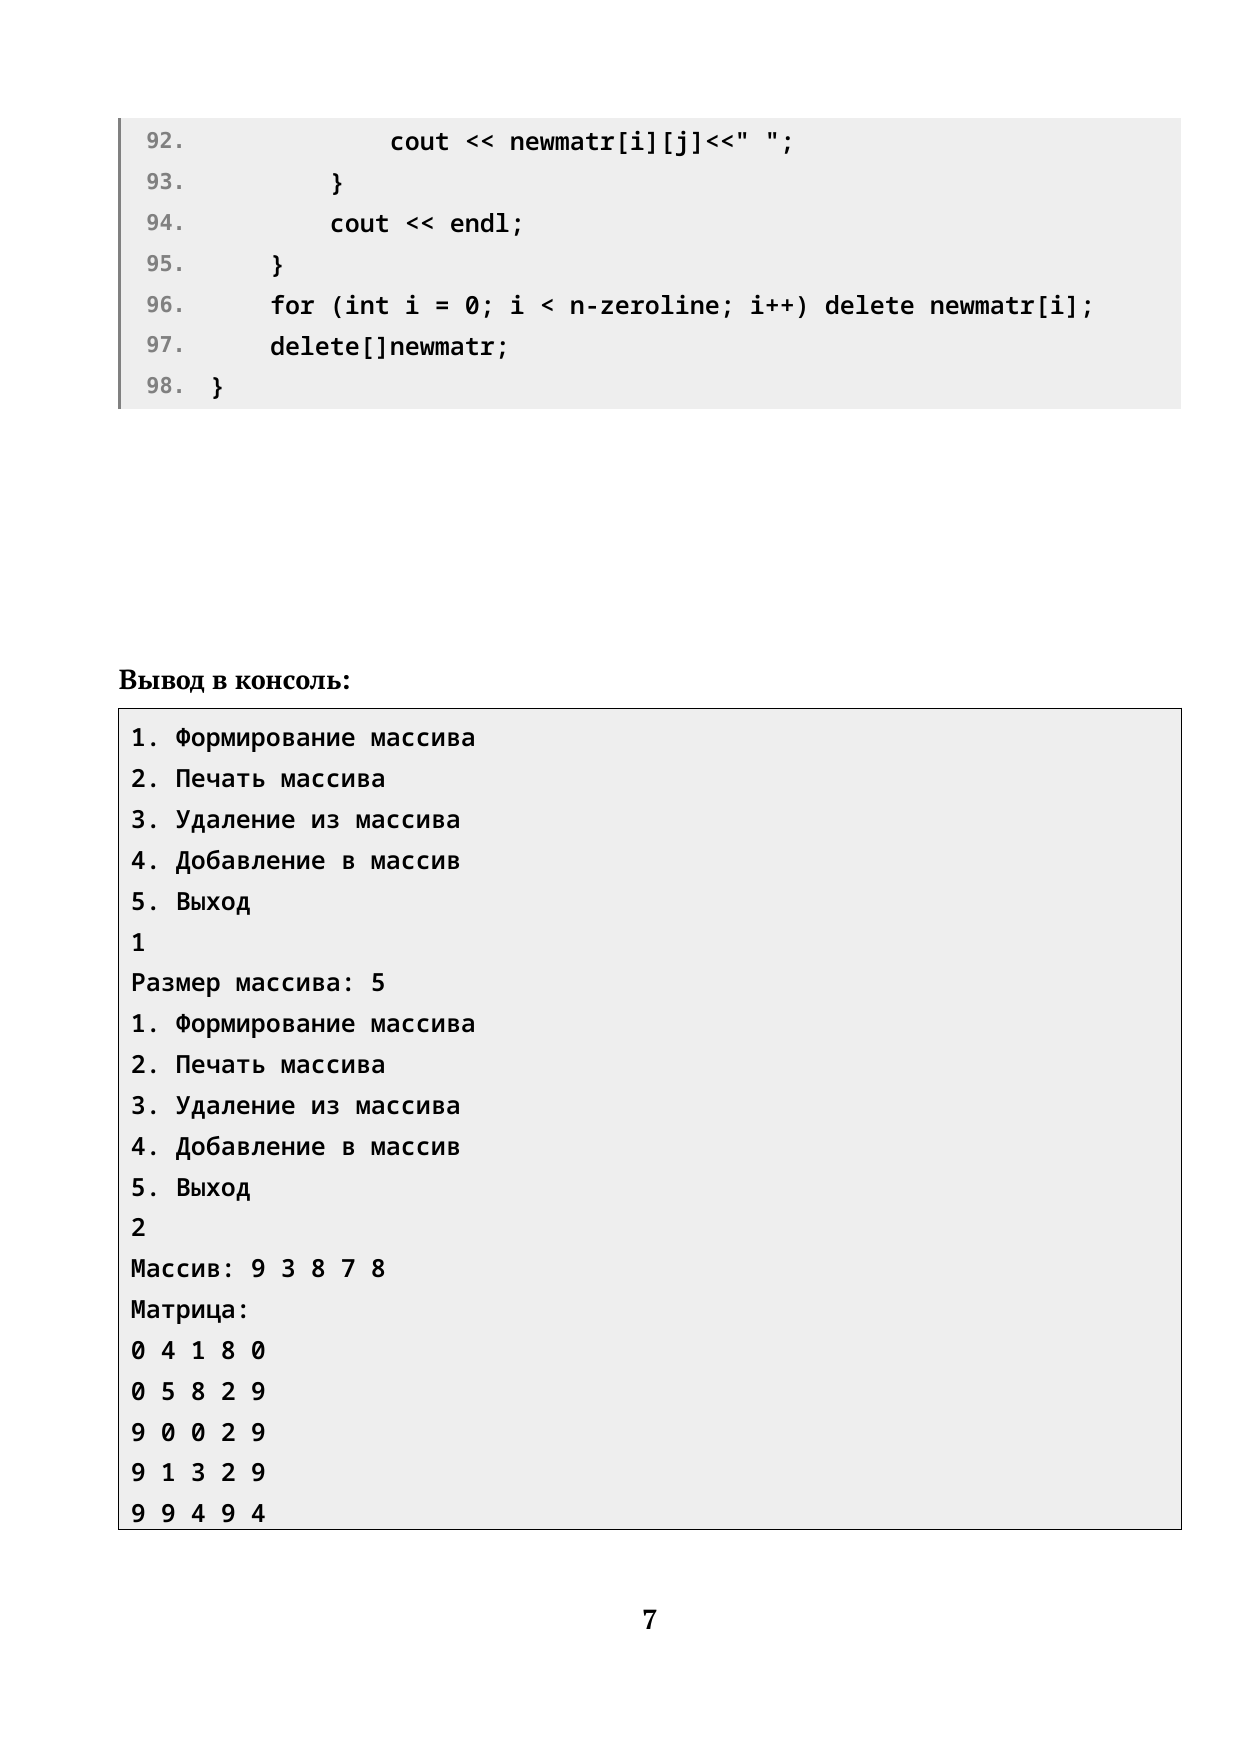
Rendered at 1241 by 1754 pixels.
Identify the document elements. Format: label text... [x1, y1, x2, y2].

list delete[]newmatr; [121, 322, 1181, 362]
text 2. Печать массива [119, 1034, 1181, 1075]
text 0 5 8 2 9 [119, 1361, 1181, 1402]
text 2 [119, 1198, 1181, 1238]
text 5. Выход [119, 1157, 1181, 1198]
text 4. Добавление в массив [119, 1116, 1181, 1157]
text Размер массива: 5 [119, 953, 1181, 993]
text 0 4 1 8 0 [119, 1320, 1181, 1361]
text 2. Печать массива [119, 748, 1181, 789]
text Массив: 9 3 8 7 8 [119, 1238, 1181, 1279]
text 9 0 0 2 9 [119, 1402, 1181, 1443]
text 9 9 4 9 4 [119, 1483, 1181, 1529]
text 3. Удаление из массива [119, 789, 1181, 830]
text Вывод в консоль: [118, 662, 1181, 696]
text 5. Выход [119, 871, 1181, 912]
text 1. Формирование массива [119, 993, 1181, 1034]
list } [121, 159, 1181, 199]
list for (int i = 0; i < n-zeroline; i++) delete newmatr[i]; [121, 281, 1181, 321]
list } [121, 241, 1181, 281]
text 1. Формирование массива [119, 709, 1181, 748]
text 4. Добавление в массив [119, 830, 1181, 871]
list cout << endl; [121, 200, 1181, 240]
list } [121, 363, 1181, 409]
text 3. Удаление из массива [119, 1075, 1181, 1116]
list cout << newmatr[i][j]<<" "; [121, 118, 1181, 158]
text Матрица: [119, 1279, 1181, 1320]
text 1 [119, 912, 1181, 953]
text 9 1 3 2 9 [119, 1443, 1181, 1483]
